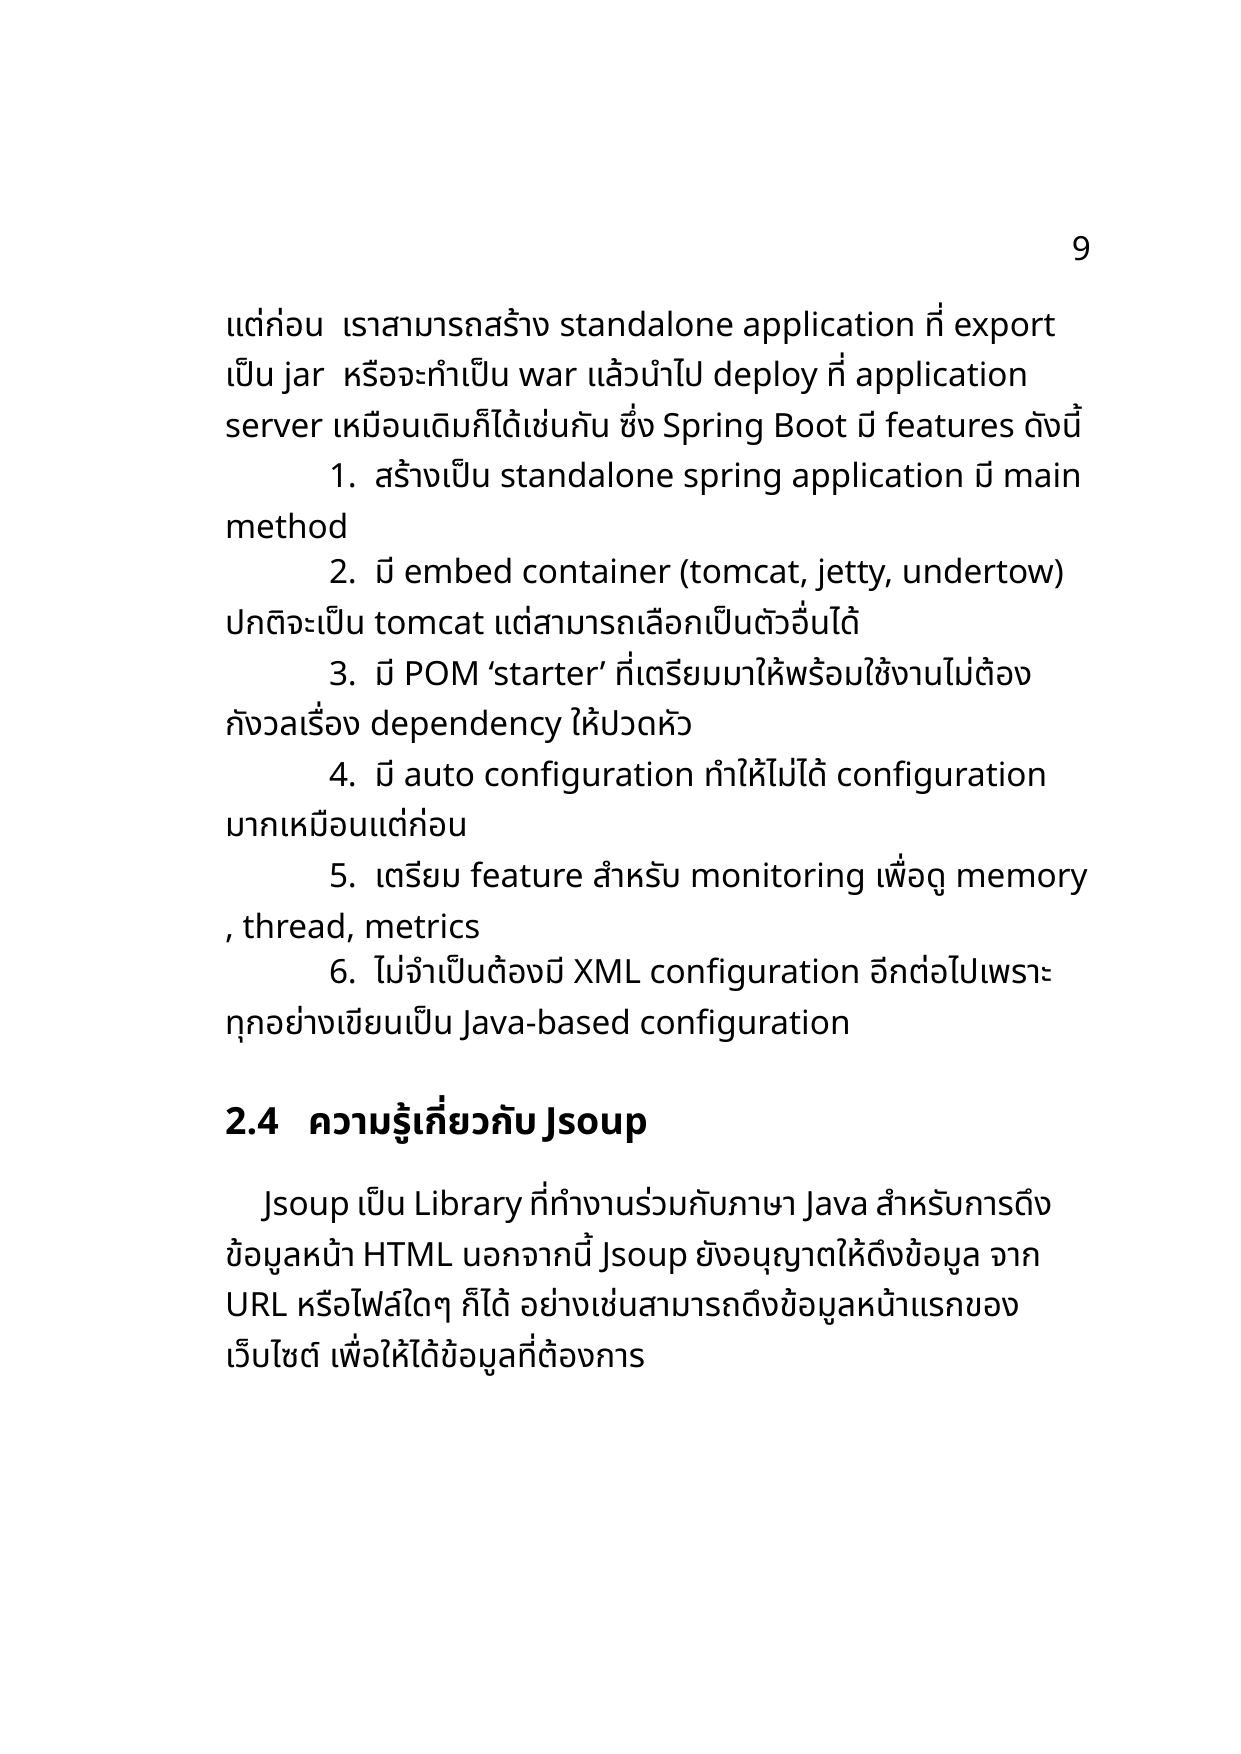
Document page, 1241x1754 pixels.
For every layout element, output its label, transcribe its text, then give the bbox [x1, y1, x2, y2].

text 3. มี POM ‘starter’ ที่เตรียมมาให้พร้อมใช้งานไม่ต้องกังวลเรื่อง dependency ให้ปวดหัว [225, 649, 1091, 751]
text 2.4 ความรู้เกี่ยวกับJsoup [225, 1094, 1091, 1152]
text 5. เตรียม feature สำหรับ monitoring เพื่อดู memory , thread, metrics [225, 852, 1091, 948]
text 1. สร้างเป็น standalone spring application มี main method [225, 452, 1091, 548]
text 2. มี embed container (tomcat, jetty, undertow) ปกติจะเป็น tomcat แต่สามารถเลือกเป็นตัวอื่นได้ [225, 548, 1091, 649]
text 4. มี auto configuration ทำให้ไม่ได้ configuration มากเหมือนแต่ก่อน [225, 751, 1091, 852]
text Jsoupเป็นLibraryที่ทำงานร่วมกับภาษา Javaสำหรับการดึงข้อมูลหน้าHTML นอกจากนี้ Jsoupยังอนุญาตให้ดึงข้อมูล จาก URL หรือไฟล์ใดๆ ก็ได้ อย่างเช่นสามารถดึงข้อมูลหน้าแรกของเว็บไซต์ เพื่อให้ได้ข้อมูลที่ต้องการ [225, 1180, 1091, 1382]
text แต่ก่อน เราสามารถสร้าง standalone application ที่ export เป็น jar หรือจะทำเป็น war แล้วนำไป deploy ที่ application server เหมือนเดิมก็ได้เช่นกัน ซึ่งSpring Boot มี features ดังนี้ [225, 300, 1091, 452]
text 6. ไม่จำเป็นต้องมี XML configuration อีกต่อไปเพราะทุกอย่างเขียนเป็น Java-based configuration [225, 948, 1091, 1049]
